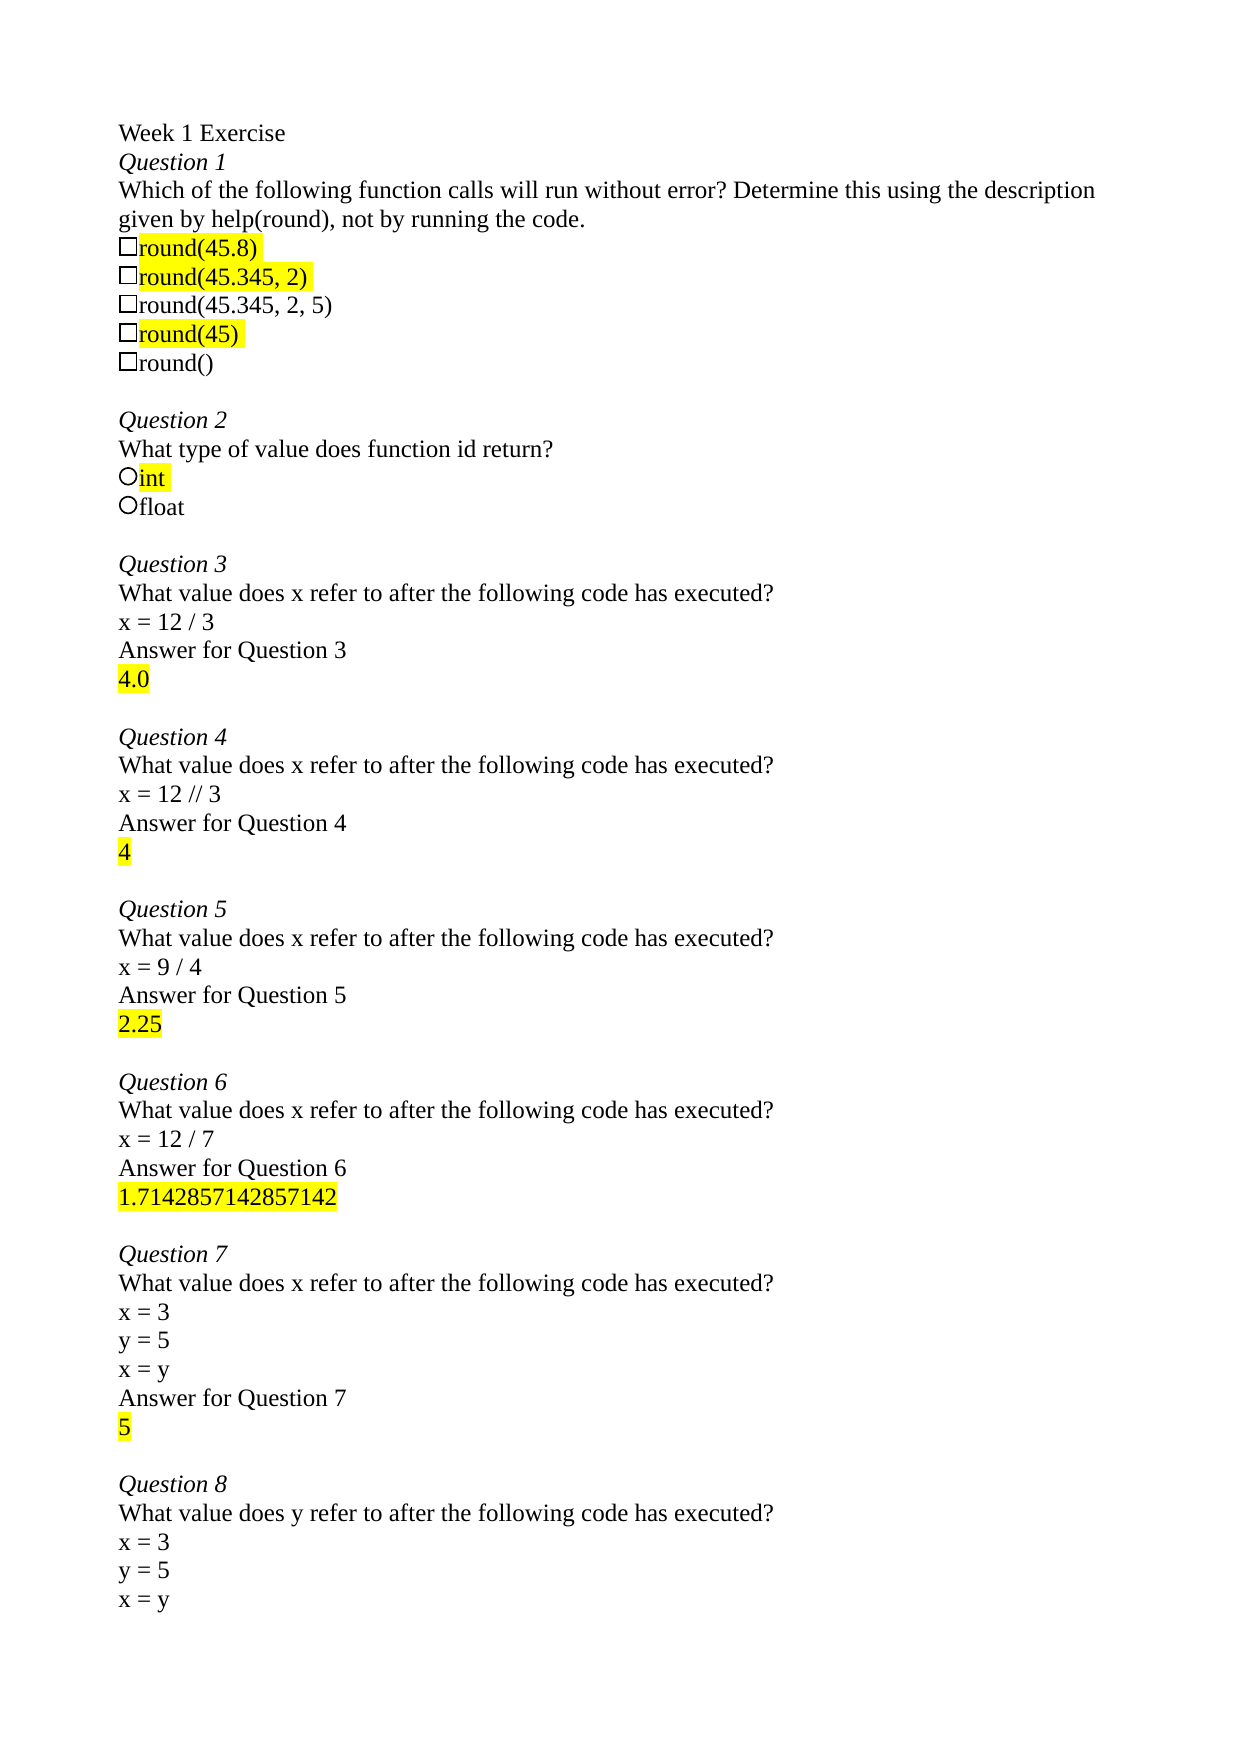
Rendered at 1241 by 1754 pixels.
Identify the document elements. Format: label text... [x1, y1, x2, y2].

text Answer for Question 3 [118, 636, 1122, 664]
text Question 2 [118, 406, 1122, 434]
text x = 3 [118, 1527, 1122, 1556]
text What value does x refer to after the following code has executed? [118, 1268, 1122, 1297]
text Question 7 [118, 1239, 1122, 1268]
text Answer for Question 7 [118, 1383, 1122, 1412]
text What value does x refer to after the following code has executed? [118, 578, 1122, 607]
text Week 1 Exercise [118, 118, 1122, 147]
text 2.25 [118, 1009, 1122, 1038]
text float [118, 492, 1122, 521]
text x = 3 [118, 1297, 1122, 1326]
text What value does x refer to after the following code has executed? [118, 751, 1122, 779]
text What value does x refer to after the following code has executed? [118, 923, 1122, 952]
text x = y [118, 1584, 1122, 1613]
text round(45) [118, 319, 1122, 348]
text x = y [118, 1354, 1122, 1383]
text Which of the following function calls will run without error? Determine this using the description given by help(round), not by running the code. [118, 176, 1122, 233]
text x = 9 / 4 [118, 952, 1122, 981]
text Answer for Question 4 [118, 808, 1122, 837]
text round(45.345, 2, 5) [118, 291, 1122, 319]
text y = 5 [118, 1556, 1122, 1584]
text 1.7142857142857142 [118, 1182, 1122, 1211]
text x = 12 / 3 [118, 607, 1122, 636]
text Answer for Question 5 [118, 981, 1122, 1009]
text Question 6 [118, 1067, 1122, 1096]
text Question 8 [118, 1469, 1122, 1498]
text 4.0 [118, 664, 1122, 693]
text Question 5 [118, 894, 1122, 923]
text Question 4 [118, 722, 1122, 751]
text x = 12 / 7 [118, 1124, 1122, 1153]
text x = 12 // 3 [118, 779, 1122, 808]
text What type of value does function id return? [118, 434, 1122, 463]
text round(45.345, 2) [118, 262, 1122, 291]
text 5 [118, 1412, 1122, 1441]
text Answer for Question 6 [118, 1153, 1122, 1182]
text y = 5 [118, 1326, 1122, 1354]
text What value does x refer to after the following code has executed? [118, 1096, 1122, 1124]
text Question 3 [118, 549, 1122, 578]
text 4 [118, 837, 1122, 866]
text What value does y refer to after the following code has executed? [118, 1498, 1122, 1527]
text round(45.8) [118, 233, 1122, 262]
text round() [118, 348, 1122, 377]
text int [118, 463, 1122, 492]
text Question 1 [118, 147, 1122, 176]
